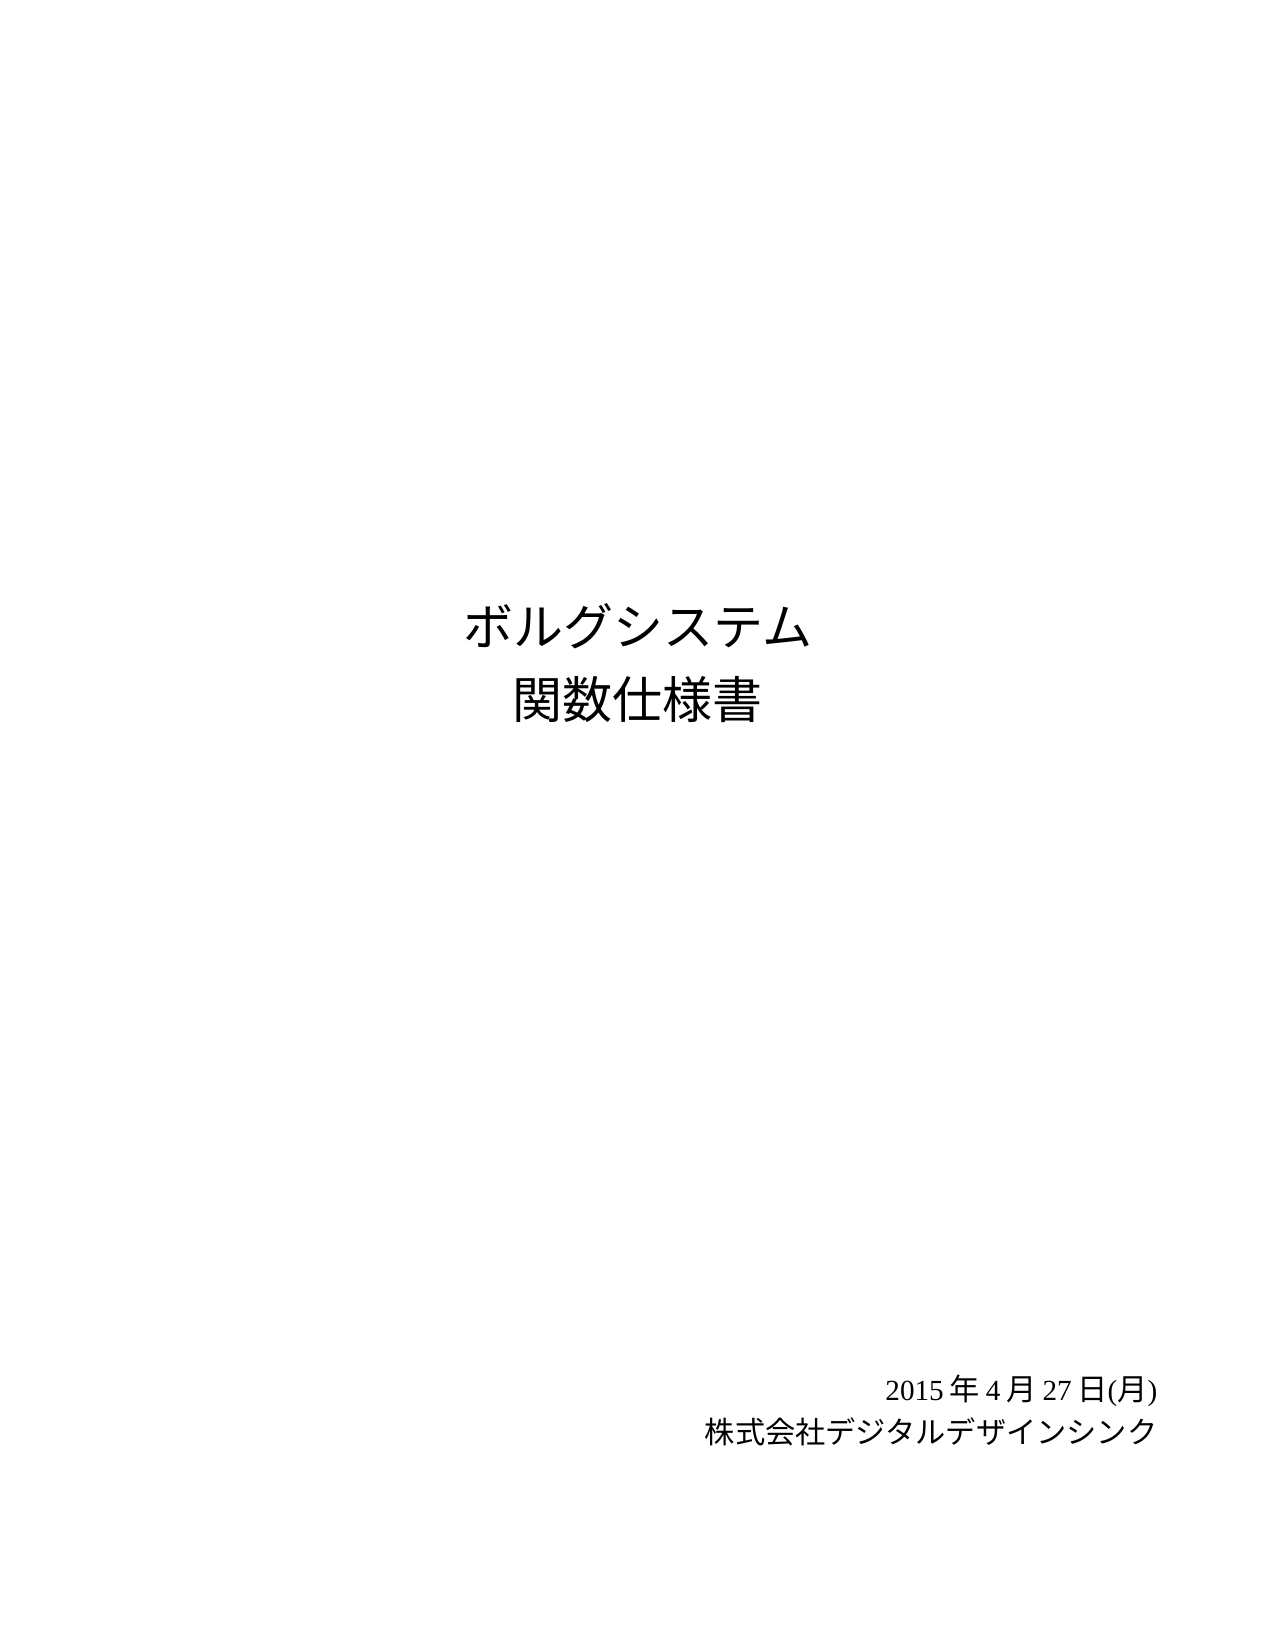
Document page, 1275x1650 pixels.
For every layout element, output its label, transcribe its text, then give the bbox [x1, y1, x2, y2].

text 関数仕様書 [118, 660, 1157, 732]
text 株式会社デジタルデザインシンク [118, 1409, 1157, 1452]
text 2015年4月27日(月) [118, 1365, 1157, 1409]
text ボルグシステム [118, 588, 1157, 660]
